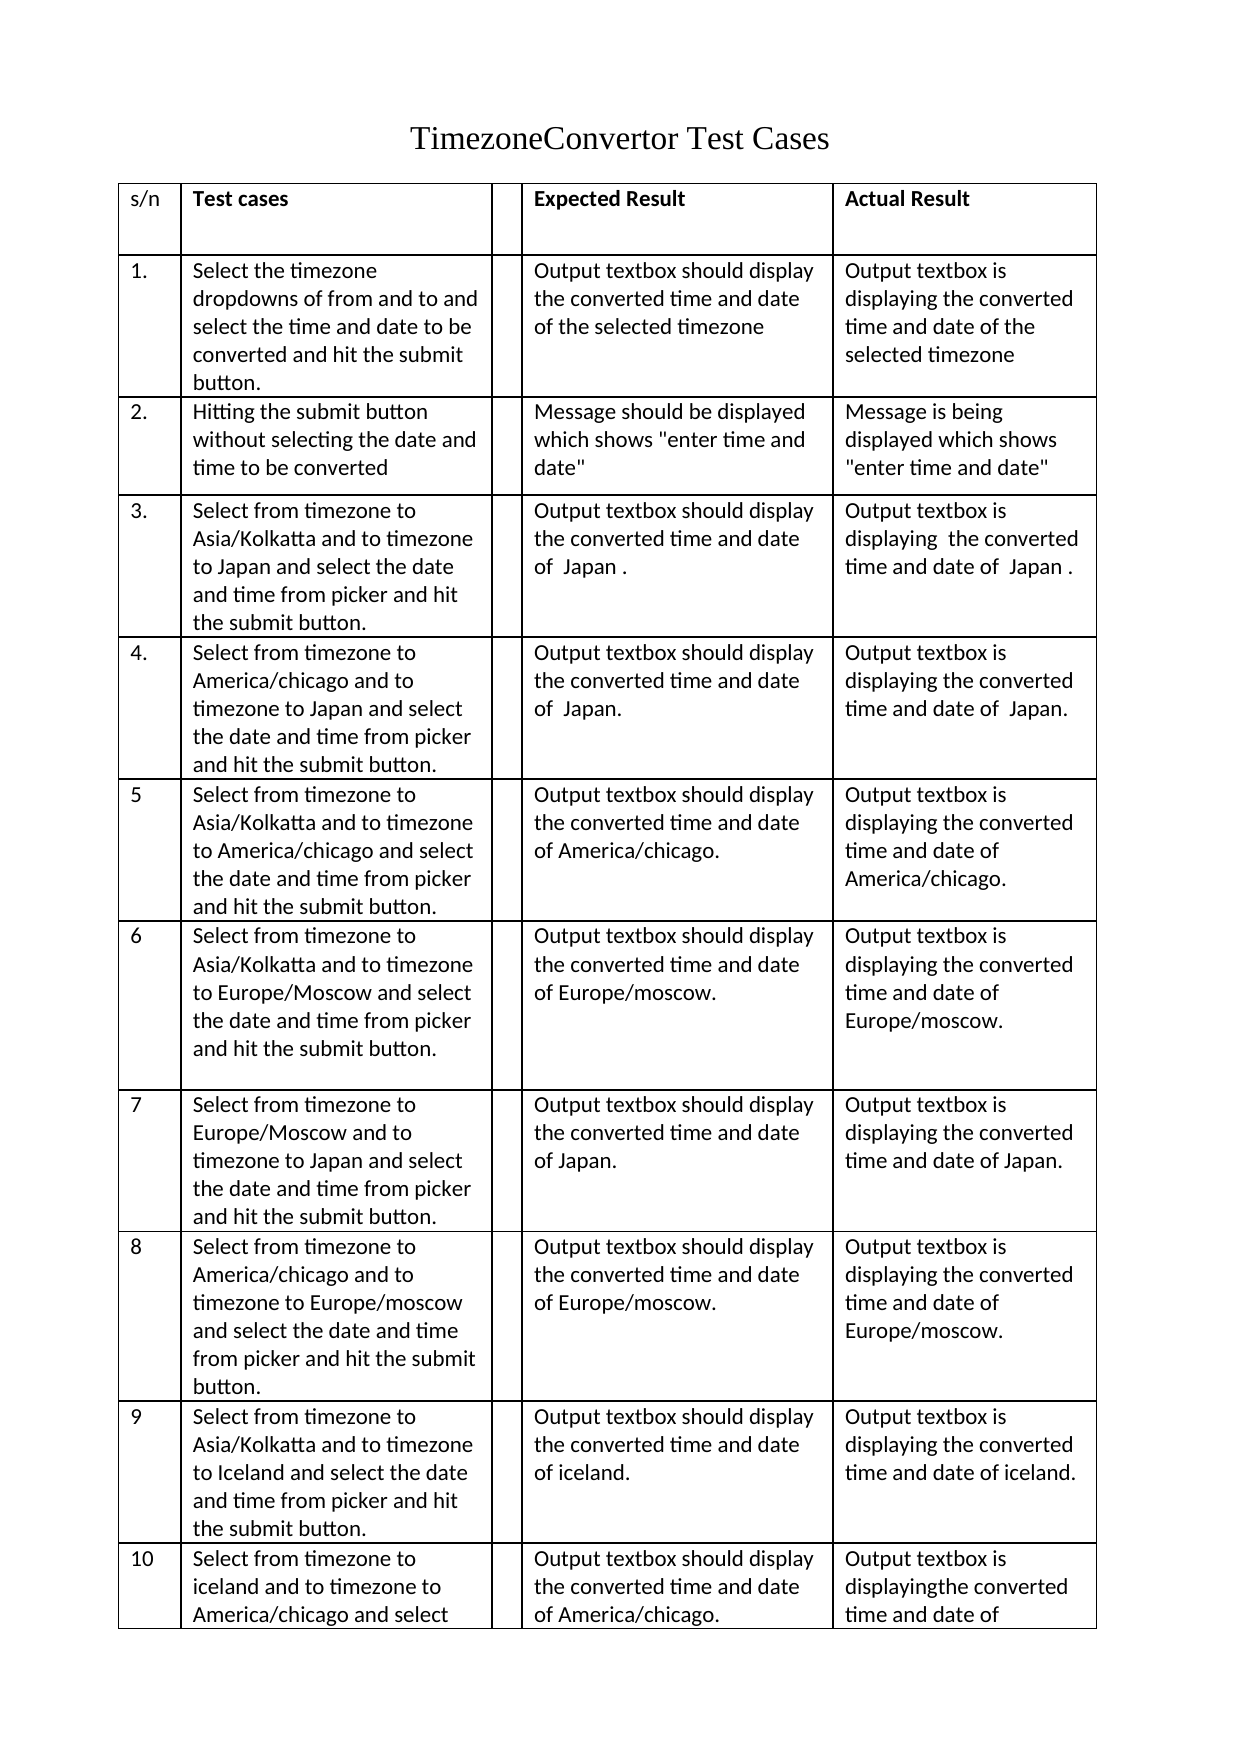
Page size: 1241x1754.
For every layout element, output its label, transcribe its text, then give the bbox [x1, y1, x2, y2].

table_cell Output textbox is displaying the converted time and date of Europe/moscow. [834, 1232, 1096, 1400]
table_cell [493, 496, 521, 636]
table_cell Output textbox should display the converted time and date of Europe/moscow. [523, 1232, 832, 1400]
table_cell Message is being displayed which shows "enter time and date" [834, 398, 1096, 494]
table_cell [493, 398, 521, 494]
table_cell 8 [119, 1232, 180, 1400]
table_cell [493, 638, 521, 778]
table_cell Output textbox should display the converted time and date of Japan. [523, 1091, 832, 1231]
table_cell 3. [119, 496, 180, 636]
table_cell Select from timezone to Europe/Moscow and to timezone to Japan and select the date and time from picker and hit the submit button. [182, 1091, 491, 1231]
table_cell 2. [119, 398, 180, 494]
text TimezoneConvertor Test Cases [118, 118, 1122, 156]
table_cell Output textbox is displaying the converted time and date of Europe/moscow. [834, 922, 1096, 1089]
table_cell 10 [119, 1544, 180, 1628]
table_cell Select from timezone to iceland and to timezone to America/chicago and select [182, 1544, 491, 1628]
table_header Expected Result [523, 184, 832, 254]
table_cell Output textbox is displaying the converted time and date of Japan. [834, 1091, 1096, 1231]
table_cell Hitting the submit button without selecting the date and time to be converted [182, 398, 491, 494]
table_cell Select from timezone to Asia/Kolkatta and to timezone to Japan and select the date and time from picker and hit the submit button. [182, 496, 491, 636]
table_cell Output textbox is displaying the converted time and date of Japan. [834, 638, 1096, 778]
table_cell Select from timezone to America/chicago and to timezone to Japan and select the date and time from picker and hit the submit button. [182, 638, 491, 778]
table_cell 9 [119, 1402, 180, 1542]
table_header Test cases [182, 184, 491, 254]
table_cell 5 [119, 780, 180, 920]
table_cell 7 [119, 1091, 180, 1231]
table_cell Output textbox is displaying the converted time and date of iceland. [834, 1402, 1096, 1542]
table_cell 4. [119, 638, 180, 778]
table_cell Select from timezone to America/chicago and to timezone to Europe/moscow and select the date and time from picker and hit the submit button. [182, 1232, 491, 1400]
table_cell Output textbox should display the converted time and date of iceland. [523, 1402, 832, 1542]
table_cell [493, 1091, 521, 1231]
table_cell [493, 922, 521, 1089]
table_cell [493, 780, 521, 920]
table_cell Select the timezone dropdowns of from and to and select the time and date to be converted and hit the submit button. [182, 256, 491, 396]
table_cell [493, 256, 521, 396]
table_header s/n [119, 184, 180, 254]
table_cell Output textbox is displaying the converted time and date of America/chicago. [834, 780, 1096, 920]
table_cell [493, 1544, 521, 1628]
table_cell Output textbox should display the converted time and date of Japan. [523, 638, 832, 778]
table_cell [493, 1232, 521, 1400]
table_header Actual Result [834, 184, 1096, 254]
table_cell Output textbox is displaying the converted time and date of the selected timezone [834, 256, 1096, 396]
table_cell Select from timezone to Asia/Kolkatta and to timezone to America/chicago and select the date and time from picker and hit the submit button. [182, 780, 491, 920]
table_cell [493, 1402, 521, 1542]
table_cell Output textbox should display the converted time and date of the selected timezone [523, 256, 832, 396]
table_cell 1. [119, 256, 180, 396]
table_cell Select from timezone to Asia/Kolkatta and to timezone to Europe/Moscow and select the date and time from picker and hit the submit button. [182, 922, 491, 1089]
table_cell Select from timezone to Asia/Kolkatta and to timezone to Iceland and select the date and time from picker and hit the submit button. [182, 1402, 491, 1542]
table_cell Output textbox should display the converted time and date of America/chicago. [523, 1544, 832, 1628]
table_cell Output textbox is displayingthe converted time and date of [834, 1544, 1096, 1628]
table_cell Output textbox is displaying the converted time and date of Japan . [834, 496, 1096, 636]
table_cell Output textbox should display the converted time and date of Japan . [523, 496, 832, 636]
table_cell Output textbox should display the converted time and date of America/chicago. [523, 780, 832, 920]
table_cell Message should be displayed which shows "enter time and date" [523, 398, 832, 494]
table_cell Output textbox should display the converted time and date of Europe/moscow. [523, 922, 832, 1089]
table_cell 6 [119, 922, 180, 1089]
table_header [493, 184, 521, 254]
